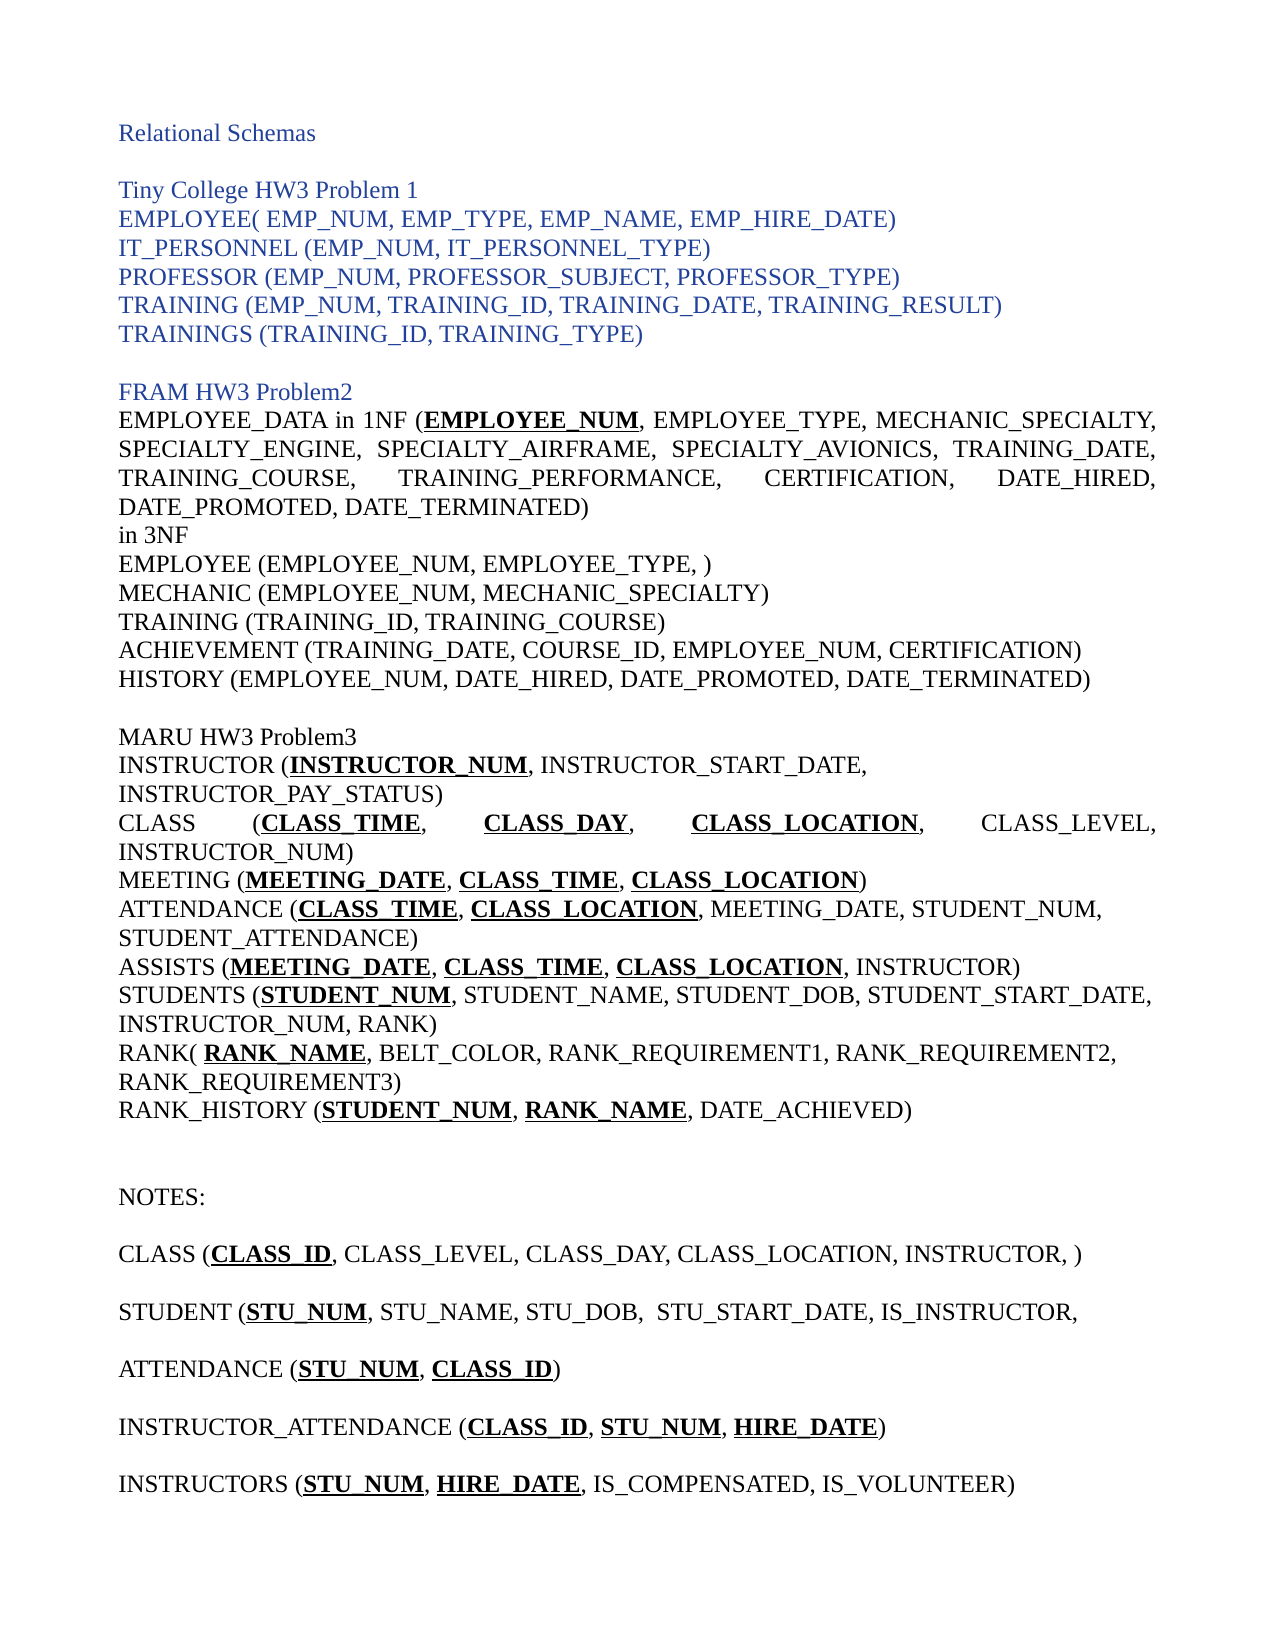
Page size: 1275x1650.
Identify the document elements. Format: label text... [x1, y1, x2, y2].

text NOTES: [118, 1182, 1157, 1211]
text MARU HW3 Problem3 [118, 722, 1157, 751]
text ACHIEVEMENT (TRAINING_DATE, COURSE_ID, EMPLOYEE_NUM, CERTIFICATION) [118, 636, 1157, 664]
text STUDENT (STU_NUM, STU_NAME, STU_DOB, STU_START_DATE, IS_INSTRUCTOR, [118, 1297, 1157, 1326]
text ASSISTS (MEETING_DATE, CLASS_TIME, CLASS_LOCATION, INSTRUCTOR) [118, 952, 1157, 981]
text EMPLOYEE( EMP_NUM, EMP_TYPE, EMP_NAME, EMP_HIRE_DATE) [118, 204, 1157, 233]
text PROFESSOR (EMP_NUM, PROFESSOR_SUBJECT, PROFESSOR_TYPE) [118, 262, 1157, 291]
text RANK_HISTORY (STUDENT_NUM, RANK_NAME, DATE_ACHIEVED) [118, 1096, 1157, 1124]
text FRAM HW3 Problem2 [118, 377, 1157, 406]
text EMPLOYEE_DATA in 1NF (EMPLOYEE_NUM, EMPLOYEE_TYPE, MECHANIC_SPECIALTY, SPECIALTY_ENGINE, SPECIALTY_AIRFRAME, SPECIALTY_AVIONICS, TRAINING_DATE, TRAINING_COURSE, TRAINING_PERFORMANCE, CERTIFICATION, DATE_HIRED, DATE_PROMOTED, DATE_TERMINATED) [118, 406, 1157, 521]
text INSTRUCTORS (STU_NUM, HIRE_DATE, IS_COMPENSATED, IS_VOLUNTEER) [118, 1469, 1157, 1498]
text RANK( RANK_NAME, BELT_COLOR, RANK_REQUIREMENT1, RANK_REQUIREMENT2, RANK_REQUIREMENT3) [118, 1038, 1157, 1096]
text ATTENDANCE (CLASS_TIME, CLASS_LOCATION, MEETING_DATE, STUDENT_NUM, STUDENT_ATTENDANCE) [118, 894, 1157, 952]
text MECHANIC (EMPLOYEE_NUM, MECHANIC_SPECIALTY) [118, 578, 1157, 607]
text MEETING (MEETING_DATE, CLASS_TIME, CLASS_LOCATION) [118, 866, 1157, 894]
text INSTRUCTOR_ATTENDANCE (CLASS_ID, STU_NUM, HIRE_DATE) [118, 1412, 1157, 1441]
text HISTORY (EMPLOYEE_NUM, DATE_HIRED, DATE_PROMOTED, DATE_TERMINATED) [118, 664, 1157, 693]
text STUDENTS (STUDENT_NUM, STUDENT_NAME, STUDENT_DOB, STUDENT_START_DATE, INSTRUCTOR_NUM, RANK) [118, 981, 1157, 1038]
text INSTRUCTOR (INSTRUCTOR_NUM, INSTRUCTOR_START_DATE, INSTRUCTOR_PAY_STATUS) [118, 751, 1157, 808]
text EMPLOYEE (EMPLOYEE_NUM, EMPLOYEE_TYPE, ) [118, 549, 1157, 578]
text TRAINING (EMP_NUM, TRAINING_ID, TRAINING_DATE, TRAINING_RESULT) [118, 291, 1157, 319]
text ATTENDANCE (STU_NUM, CLASS_ID) [118, 1354, 1157, 1383]
text IT_PERSONNEL (EMP_NUM, IT_PERSONNEL_TYPE) [118, 233, 1157, 262]
text Tiny College HW3 Problem 1 [118, 176, 1157, 204]
text CLASS (CLASS_TIME, CLASS_DAY, CLASS_LOCATION, CLASS_LEVEL, INSTRUCTOR_NUM) [118, 808, 1157, 866]
text TRAININGS (TRAINING_ID, TRAINING_TYPE) [118, 319, 1157, 348]
text TRAINING (TRAINING_ID, TRAINING_COURSE) [118, 607, 1157, 636]
text Relational Schemas [118, 118, 1157, 147]
text CLASS (CLASS_ID, CLASS_LEVEL, CLASS_DAY, CLASS_LOCATION, INSTRUCTOR, ) [118, 1239, 1157, 1268]
text in 3NF [118, 521, 1157, 549]
